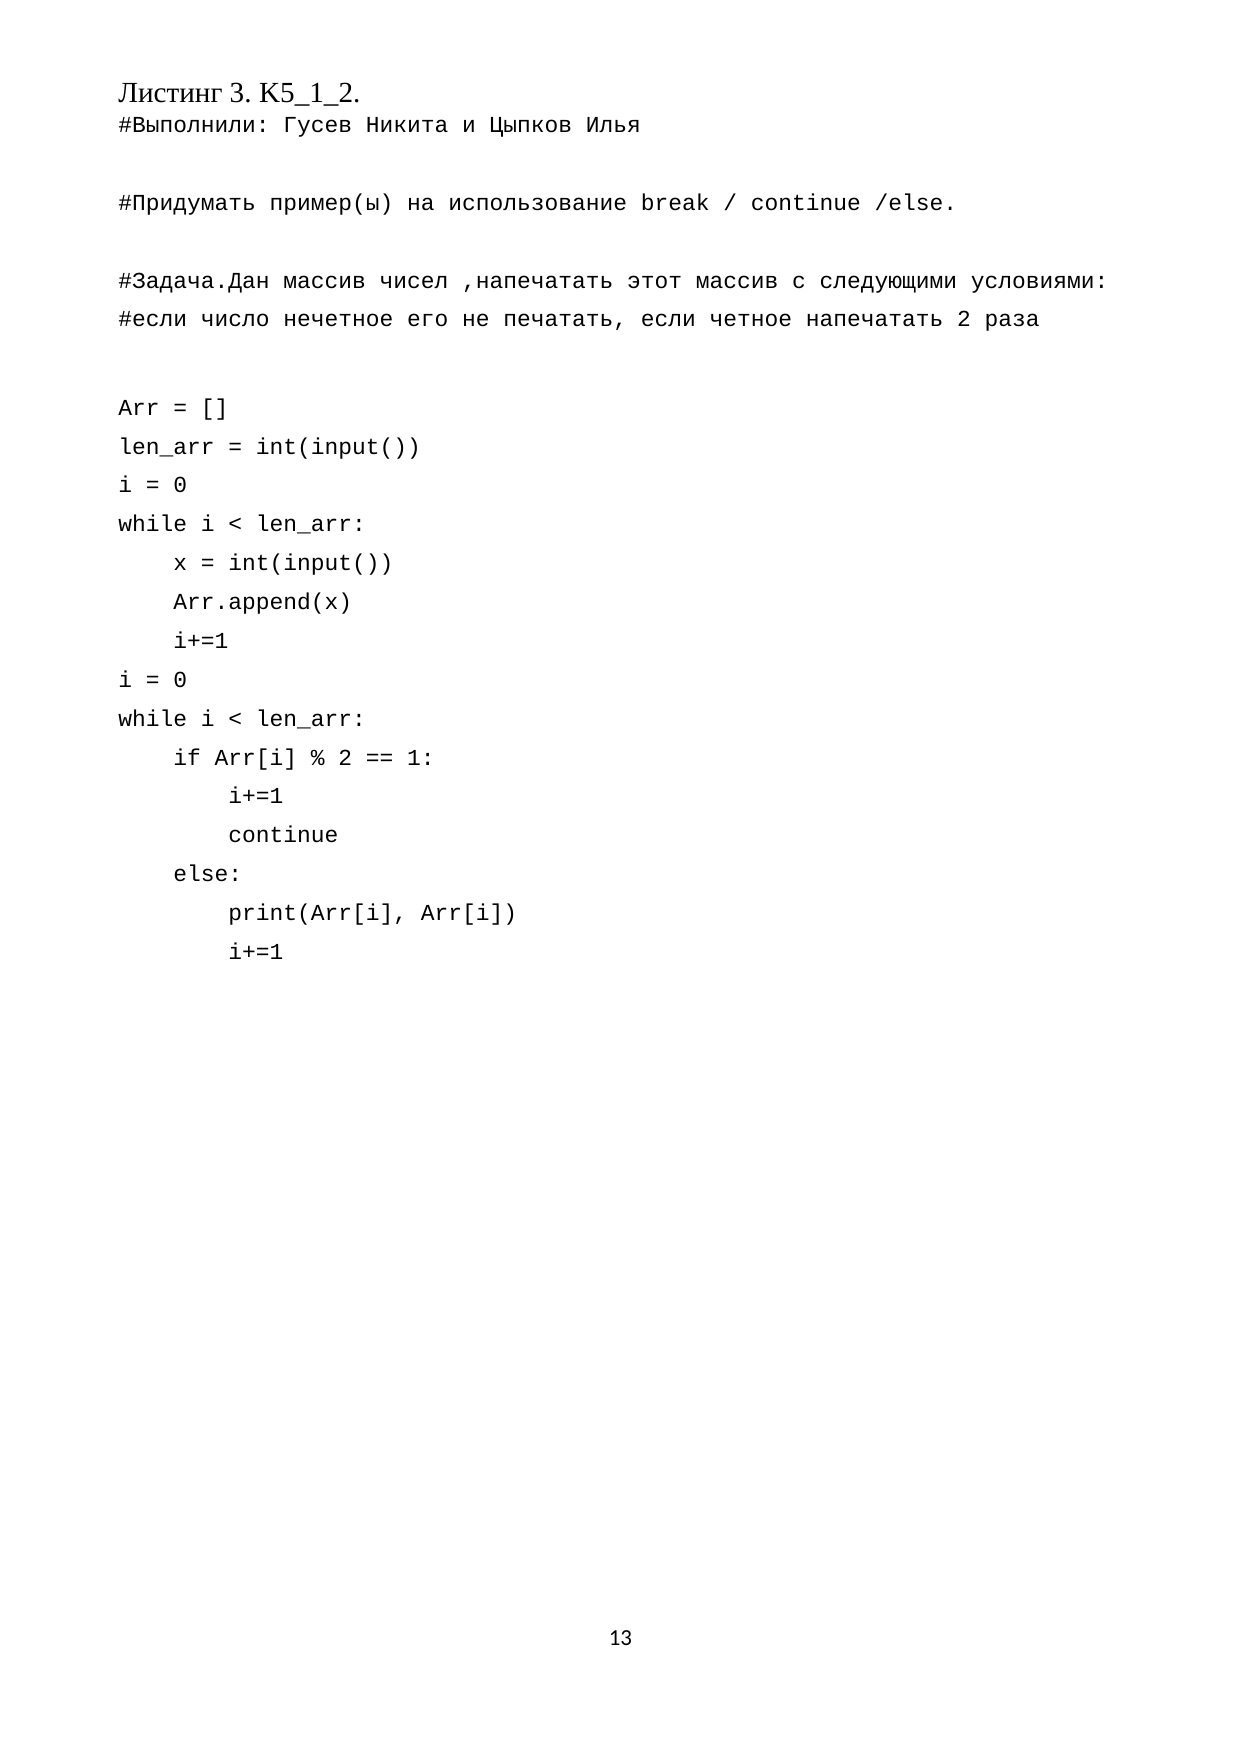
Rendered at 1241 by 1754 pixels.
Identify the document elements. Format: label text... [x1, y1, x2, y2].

text i+=1 [118, 940, 1122, 966]
text while i < len_arr: [118, 513, 1122, 539]
text else: [118, 862, 1122, 888]
text len_arr = int(input()) [118, 435, 1122, 461]
text Arr.append(x) [118, 590, 1122, 616]
text #Задача.Дан массив чисел ,напечатать этот массив с следующими условиями: [118, 269, 1122, 295]
text print(Arr[i], Arr[i]) [118, 901, 1122, 927]
text x = int(input()) [118, 552, 1122, 577]
text i = 0 [118, 474, 1122, 500]
text #если число нечетное его не печатать, если четное напечатать 2 раза [118, 308, 1122, 334]
text Листинг 3. K5_1_2. [118, 75, 1122, 108]
text if Arr[i] % 2 == 1: [118, 746, 1122, 772]
text i = 0 [118, 668, 1122, 694]
text i+=1 [118, 785, 1122, 811]
text while i < len_arr: [118, 707, 1122, 733]
text #Выполнили: Гусев Никита и Цыпков Илья [118, 113, 1122, 139]
text continue [118, 823, 1122, 849]
text i+=1 [118, 629, 1122, 655]
text #Придумать пример(ы) на использование break / continue /else. [118, 191, 1122, 217]
text Arr = [] [118, 396, 1122, 422]
